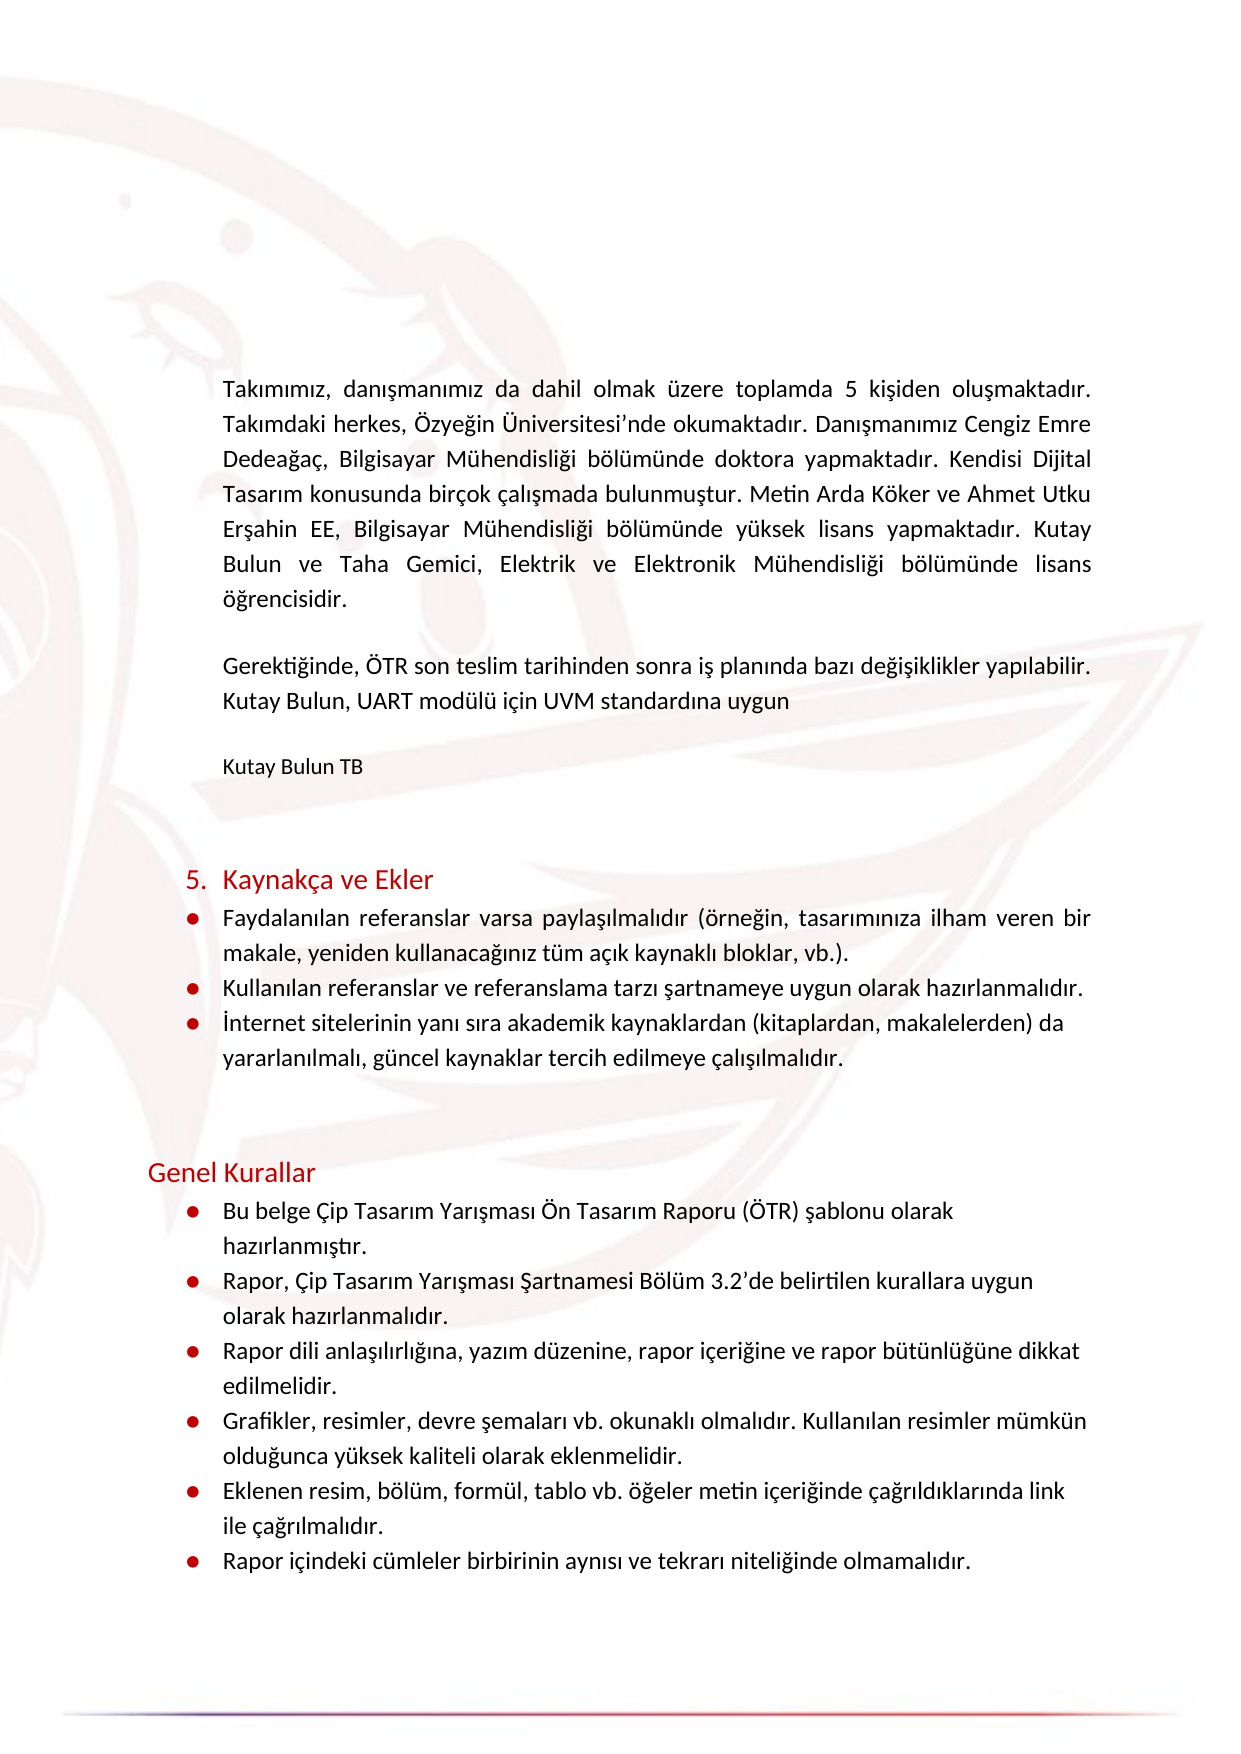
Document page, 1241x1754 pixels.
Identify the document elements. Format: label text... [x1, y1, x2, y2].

list İnternet sitelerinin yanı sıra akademik kaynaklardan (kitaplardan, makalelerden) da yararlanılmalı, güncel kaynaklar tercih edilmeye çalışılmalıdır. [185, 1007, 1093, 1073]
list Eklenen resim, bölüm, formül, tablo vb. öğeler metin içeriğinde çağrıldıklarında link ile çağrılmalıdır. [185, 1475, 1093, 1541]
text Takımımız, danışmanımız da dahil olmak üzere toplamda 5 kişiden oluşmaktadır. Takımdaki herkes, Özyeğin Üniversitesi’nde okumaktadır. Danışmanımız Cengiz Emre Dedeağaç, Bilgisayar Mühendisliği bölümünde doktora yapmaktadır. Kendisi Dijital Tasarım konusunda birçok çalışmada bulunmuştur. Metin Arda Köker ve Ahmet Utku Erşahin EE, Bilgisayar Mühendisliği bölümünde yüksek lisans yapmaktadır. Kutay Bulun ve Taha Gemici, Elektrik ve Elektronik Mühendisliği bölümünde lisans öğrencisidir. [223, 373, 1093, 613]
subtitle Genel Kurallar [148, 1154, 1093, 1190]
subtitle Kaynakça ve Ekler [185, 861, 1093, 897]
list Grafikler, resimler, devre şemaları vb. okunaklı olmalıdır. Kullanılan resimler mümkün olduğunca yüksek kaliteli olarak eklenmelidir. [185, 1405, 1093, 1471]
list Faydalanılan referanslar varsa paylaşılmalıdır (örneğin, tasarımınıza ilham veren bir makale, yeniden kullanacağınız tüm açık kaynaklı bloklar, vb.). [185, 902, 1093, 968]
text Kutay Bulun TB [148, 752, 1093, 780]
list Rapor, Çip Tasarım Yarışması Şartnamesi Bölüm 3.2’de belirtilen kurallara uygun olarak hazırlanmalıdır. [185, 1265, 1093, 1331]
text Gerektiğinde, ÖTR son teslim tarihinden sonra iş planında bazı değişiklikler yapılabilir. Kutay Bulun, UART modülü için UVM standardına uygun [223, 650, 1093, 716]
list Bu belge Çip Tasarım Yarışması Ön Tasarım Raporu (ÖTR) şablonu olarak hazırlanmıştır. [185, 1195, 1093, 1261]
list Kullanılan referanslar ve referanslama tarzı şartnameye uygun olarak hazırlanmalıdır. [185, 972, 1093, 1003]
list Rapor içindeki cümleler birbirinin aynısı ve tekrarı niteliğinde olmamalıdır. [185, 1545, 1093, 1576]
picture [0, 0, 1241, 1754]
list Rapor dili anlaşılırlığına, yazım düzenine, rapor içeriğine ve rapor bütünlüğüne dikkat edilmelidir. [185, 1335, 1093, 1401]
